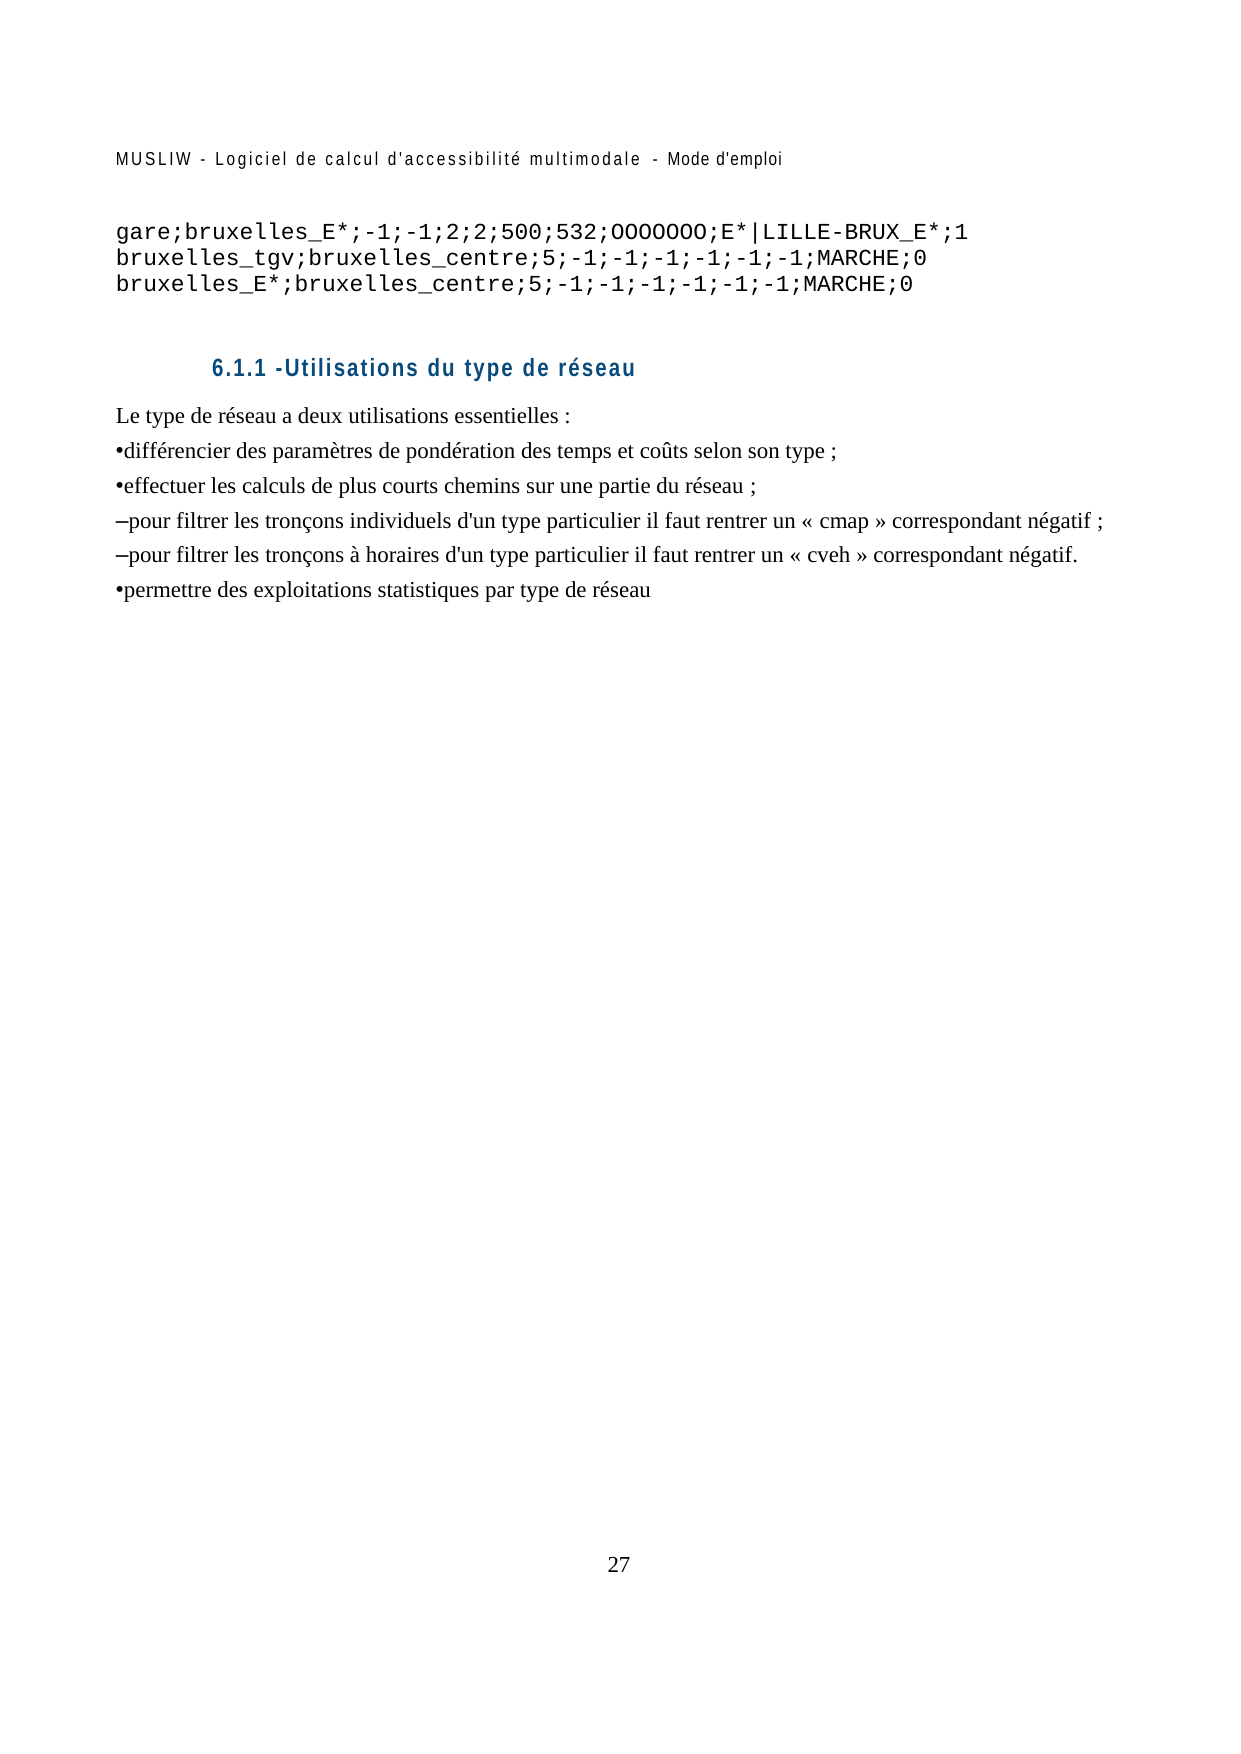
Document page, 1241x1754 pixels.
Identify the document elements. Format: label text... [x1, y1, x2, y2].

list pour filtrer les tronçons individuels d'un type particulier il faut rentrer un « cmap » correspondant négatif ; [116, 507, 1122, 533]
list pour filtrer les tronçons à horaires d'un type particulier il faut rentrer un « cveh » correspondant négatif. [116, 541, 1122, 568]
list permettre des exploitations statistiques par type de réseau [116, 576, 1127, 602]
text bruxelles_E*;bruxelles_centre;5;-1;-1;-1;-1;-1;-1;MARCHE;0 [116, 272, 1122, 298]
list effectuer les calculs de plus courts chemins sur une partie du réseau ; [116, 472, 1127, 498]
text gare;bruxelles_E*;-1;-1;2;2;500;532;OOOOOOO;E*|LILLE-BRUX_E*;1 [116, 220, 1122, 246]
text bruxelles_tgv;bruxelles_centre;5;-1;-1;-1;-1;-1;-1;MARCHE;0 [116, 246, 1122, 272]
text Le type de réseau a deux utilisations essentielles : [116, 403, 1122, 429]
list différencier des paramètres de pondération des temps et coûts selon son type ; [116, 437, 1127, 464]
subtitle Utilisations du type de réseau [211, 353, 1122, 382]
